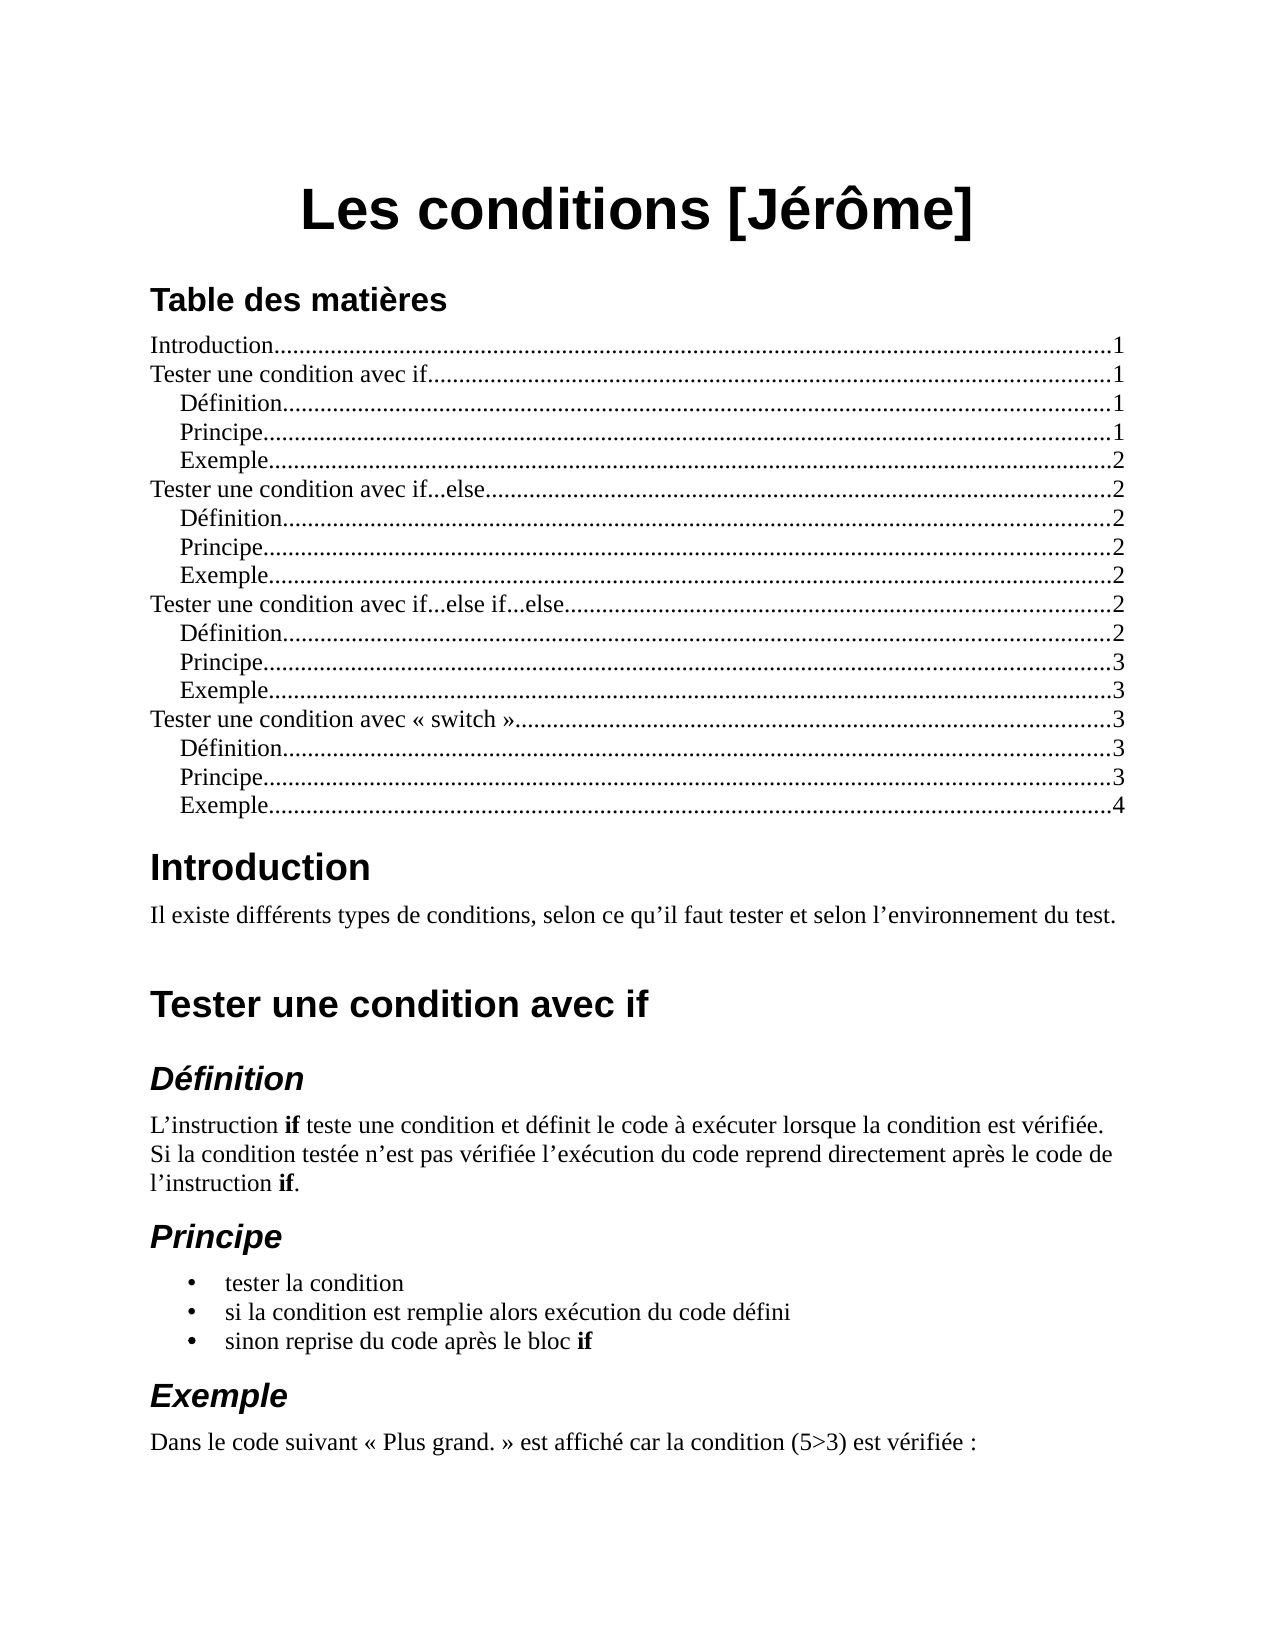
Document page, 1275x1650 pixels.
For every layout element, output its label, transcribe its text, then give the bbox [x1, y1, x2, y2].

text Exemple 2 [179, 446, 1125, 474]
subtitle Introduction [150, 844, 1125, 888]
list si la condition est remplie alors exécution du code défini [187, 1297, 1125, 1326]
text Principe 3 [179, 647, 1125, 676]
text Définition 2 [179, 618, 1125, 647]
text Principe 1 [179, 417, 1125, 446]
text Tester une condition avec if 1 [150, 359, 1125, 388]
text Dans le code suivant « Plus grand. » est affiché car la condition (5>3) est vérifiée : [150, 1427, 1125, 1456]
text Définition 1 [179, 388, 1125, 417]
text Définition 3 [179, 733, 1125, 762]
subtitle Table des matières [150, 279, 1125, 318]
list tester la condition [187, 1268, 1125, 1297]
text Définition 2 [179, 503, 1125, 532]
text Principe 3 [179, 762, 1125, 791]
text Introduction 1 [150, 331, 1125, 359]
text Il existe différents types de conditions, selon ce qu’il faut tester et selon l’environnement du test. [150, 900, 1125, 929]
title Les conditions [Jérôme] [150, 175, 1125, 242]
text Exemple 3 [179, 676, 1125, 704]
subtitle Tester une condition avec if [150, 982, 1125, 1026]
subtitle Exemple [150, 1376, 1125, 1414]
text Principe 2 [179, 532, 1125, 561]
text Tester une condition avec if...else 2 [150, 474, 1125, 503]
text Si la condition testée n’est pas vérifiée l’exécution du code reprend directement après le code de l’instruction if. [150, 1139, 1125, 1197]
text Exemple 4 [179, 791, 1125, 819]
subtitle Définition [150, 1059, 1125, 1098]
text Tester une condition avec if...else if...else 2 [150, 589, 1125, 618]
subtitle Principe [150, 1217, 1125, 1256]
list sinon reprise du code après le bloc if [187, 1326, 1125, 1355]
text Exemple 2 [179, 561, 1125, 589]
text L’instruction if teste une condition et définit le code à exécuter lorsque la condition est vérifiée. [150, 1110, 1125, 1139]
text Tester une condition avec « switch » 3 [150, 704, 1125, 733]
